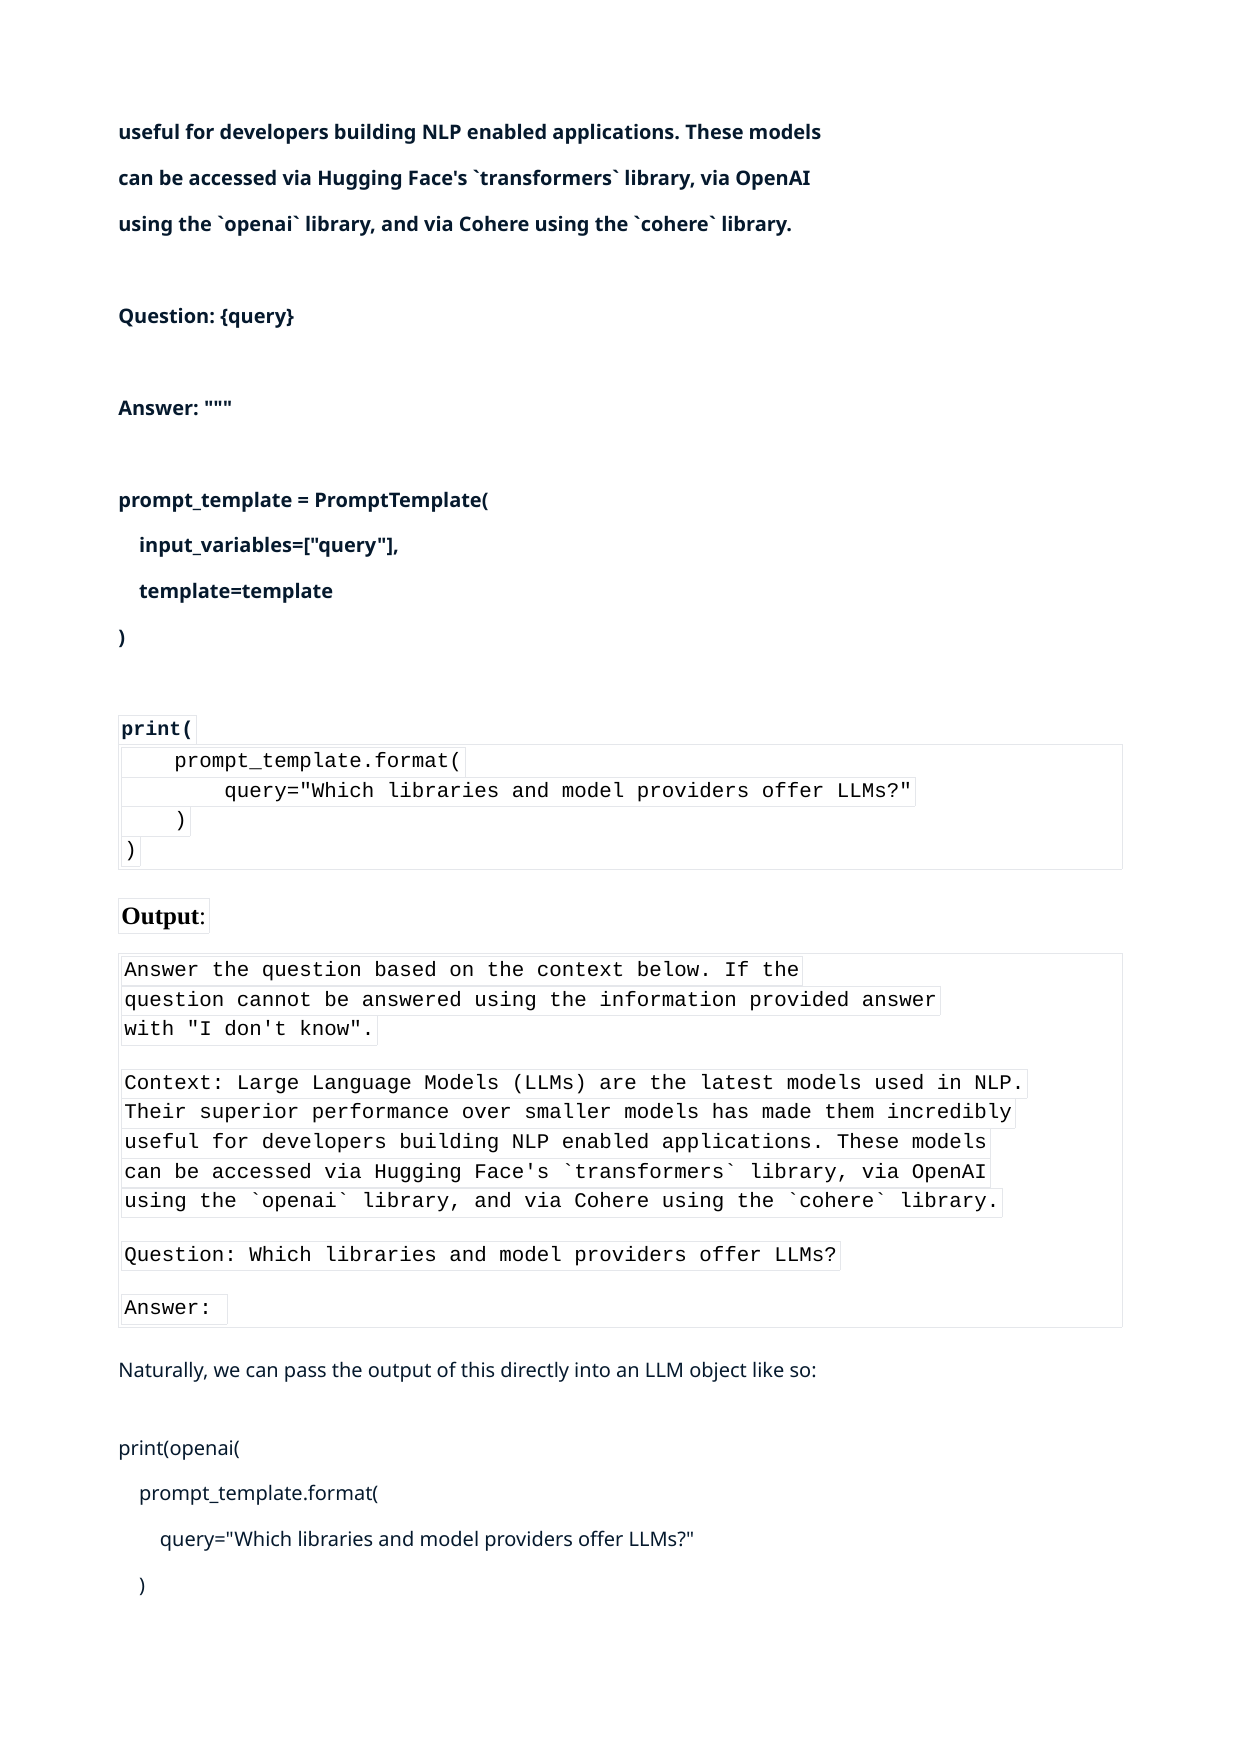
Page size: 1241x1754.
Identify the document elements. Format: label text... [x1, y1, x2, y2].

text print(openai( [118, 1433, 1122, 1461]
text using the `openai` library, and via Cohere using the `cohere` library. [118, 210, 1122, 237]
text template=template [118, 577, 1122, 605]
text query="Which libraries and model providers offer LLMs?" [466, 774, 1122, 803]
text ) [119, 833, 1122, 869]
text query="Which libraries and model providers offer LLMs?" [122, 778, 915, 803]
text Answer: [119, 1291, 1122, 1327]
text prompt_template = PromptTemplate( [118, 486, 1122, 513]
text Output: [119, 899, 209, 933]
text prompt_template.format( [119, 745, 1122, 774]
text Answer: """ [118, 394, 1122, 421]
text Their superior performance over smaller models has made them incredibly [122, 1099, 1015, 1125]
text query="Which libraries and model providers offer LLMs?" [118, 1525, 1122, 1553]
text print( [119, 716, 196, 744]
text can be accessed via Hugging Face's `transformers` library, via OpenAI [118, 164, 1122, 191]
text using the `openai` library, and via Cohere using the `cohere` library. [122, 1189, 1002, 1217]
text [1016, 1095, 1122, 1125]
text question cannot be answered using the information provided answer [122, 987, 940, 1012]
text ) [118, 1571, 1122, 1599]
text Context: Large Language Models (LLMs) are the latest models used in NLP. [119, 1066, 1122, 1095]
text [210, 898, 1122, 933]
text Question: {query} [118, 302, 1122, 329]
text prompt_template.format( [118, 1479, 1122, 1507]
text ) [122, 803, 1122, 833]
text Naturally, we can pass the output of this directly into an LLM object like so: [118, 1356, 1122, 1415]
text [197, 715, 1122, 744]
text using the `openai` library, and via Cohere using the `cohere` library. [991, 1184, 1122, 1217]
text question cannot be answered using the information provided answer [803, 983, 1122, 1012]
text can be accessed via Hugging Face's `transformers` library, via OpenAI [122, 1159, 990, 1184]
text with "I don't know". [122, 1012, 1122, 1045]
text Answer the question based on the context below. If the [119, 954, 1122, 983]
text input_variables=["query"], [118, 532, 1122, 559]
text useful for developers building NLP enabled applications. These models [118, 118, 1122, 145]
text [991, 1155, 1122, 1184]
text Question: Which libraries and model providers offer LLMs? [119, 1238, 1122, 1270]
text ) [118, 623, 1122, 651]
text useful for developers building NLP enabled applications. These models [122, 1125, 1122, 1155]
